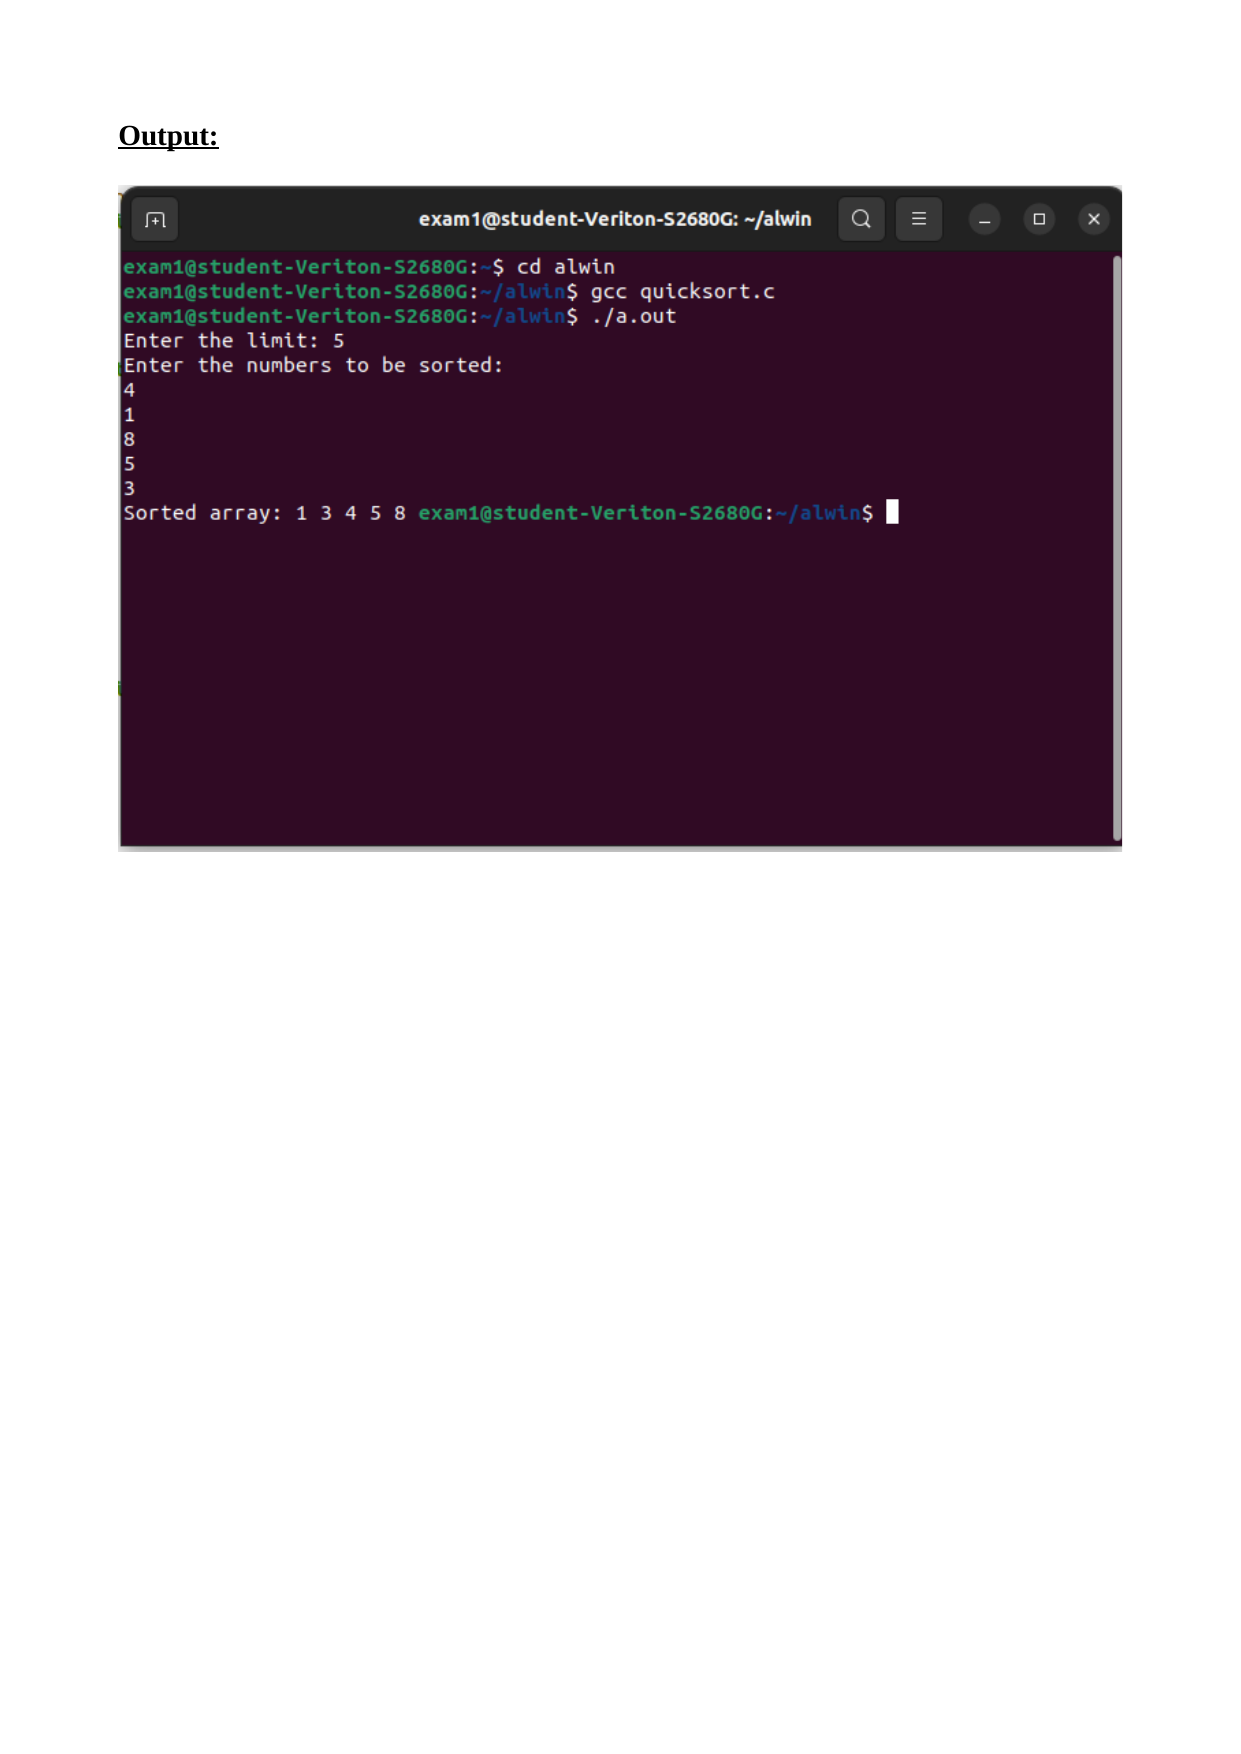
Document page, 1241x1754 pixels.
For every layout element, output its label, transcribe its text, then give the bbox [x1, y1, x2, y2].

picture [118, 185, 1123, 852]
text Output: [118, 118, 1122, 152]
